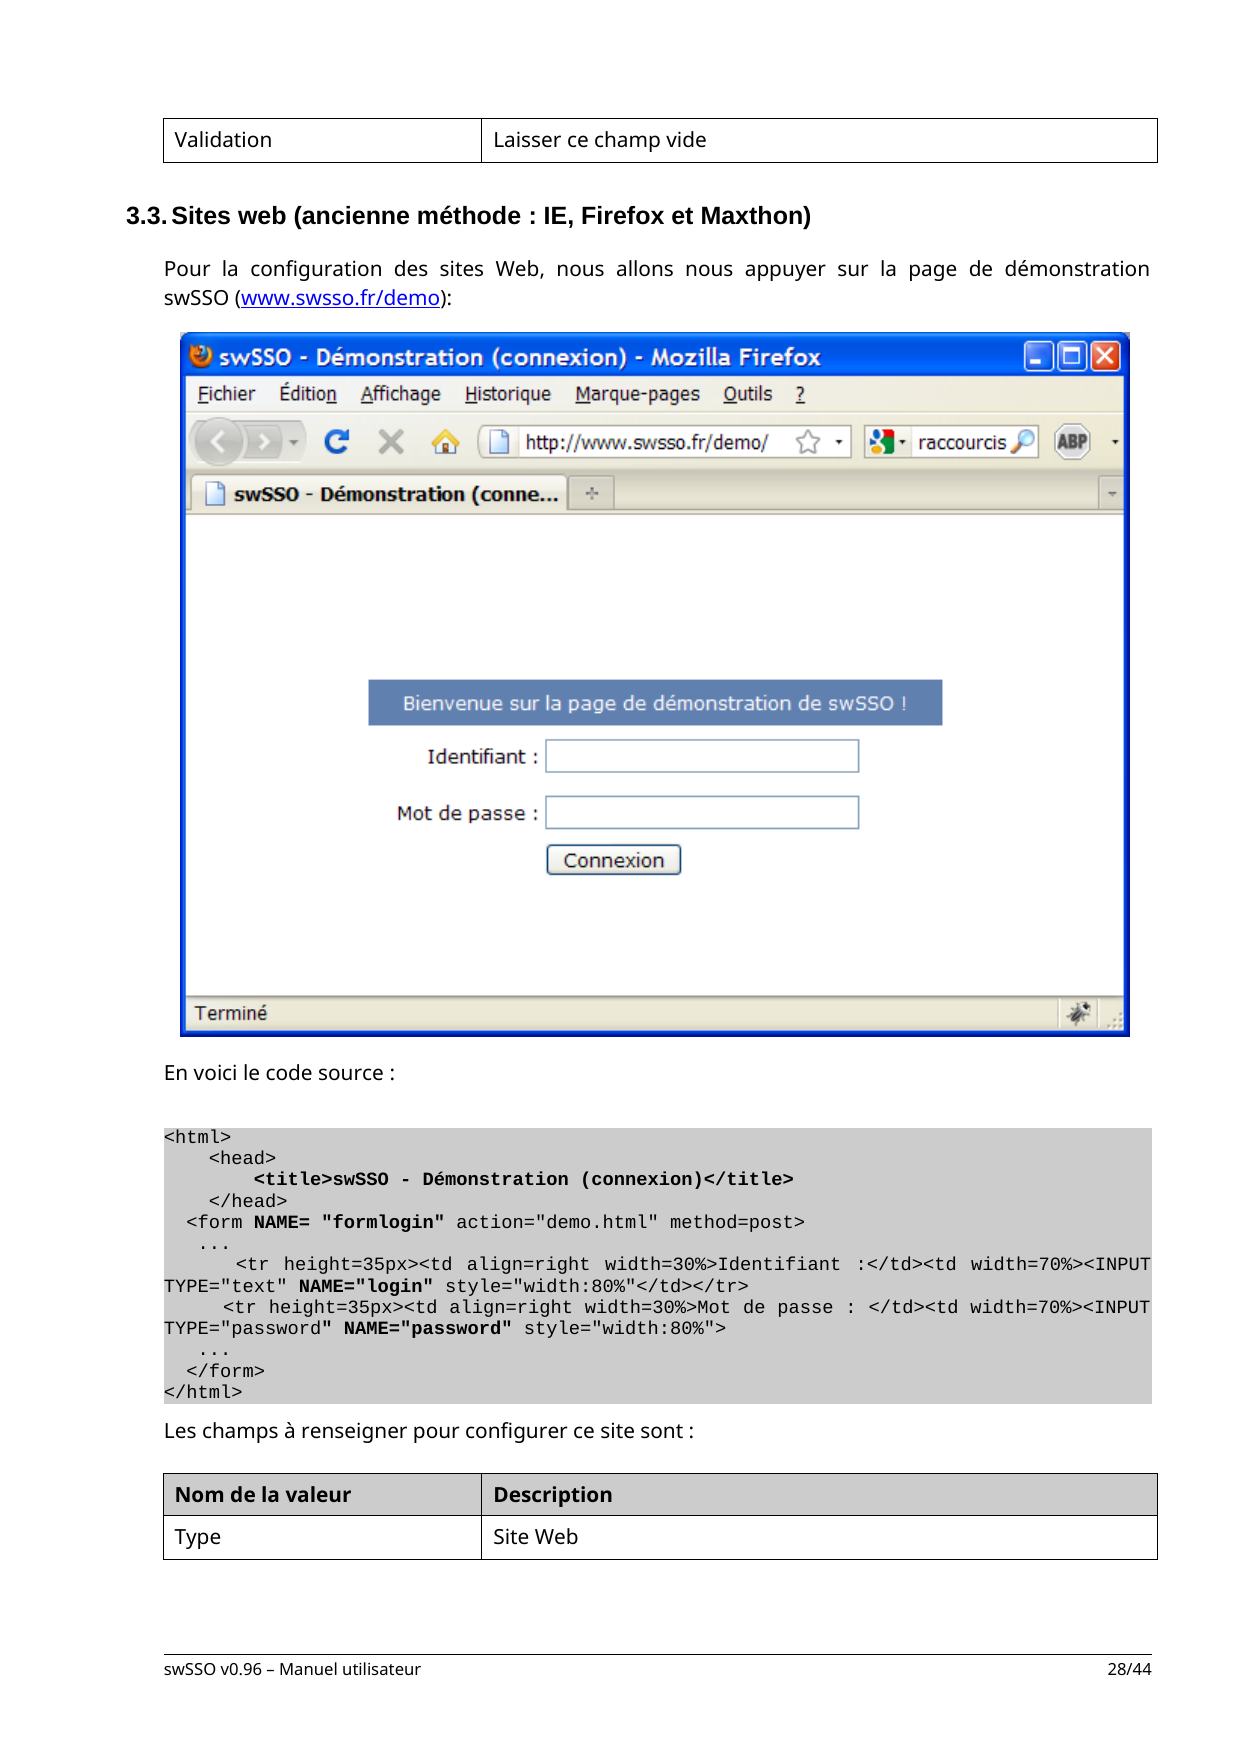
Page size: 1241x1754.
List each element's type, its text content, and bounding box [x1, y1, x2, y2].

table_cell Site Web [482, 1516, 1157, 1559]
text <form NAME= "formlogin" action="demo.html" method=post> [164, 1213, 1152, 1234]
text ... [164, 1340, 1152, 1361]
table_header Description [482, 1474, 1157, 1515]
text <tr height=35px><td align=right width=30%>Mot de passe : </td><td width=70%><INPUT TYPE="password" NAME="password" style="width:80%"> [164, 1298, 1152, 1340]
table_cell Validation [164, 119, 481, 162]
text ... [164, 1234, 1152, 1255]
text </form> [164, 1361, 1152, 1383]
text </head> [164, 1191, 1152, 1213]
subtitle Sites web (ancienne méthode : IE, Firefox et Maxthon) [126, 201, 1152, 229]
text Pour la configuration des sites Web, nous allons nous appuyer sur la page de démonstration swSSO (www.swsso.fr/demo): [164, 254, 1152, 311]
text En voici le code source : [164, 1058, 1152, 1087]
text <tr height=35px><td align=right width=30%>Identifiant :</td><td width=70%><INPUT TYPE="text" NAME="login" style="width:80%"</td></tr> [164, 1255, 1152, 1298]
text <head> [164, 1149, 1152, 1170]
text Les champs à renseigner pour configurer ce site sont : [164, 1416, 1152, 1445]
table_header Nom de la valeur [164, 1474, 481, 1515]
text <title>swSSO - Démonstration (connexion)</title> [164, 1170, 1152, 1191]
table_cell Laisser ce champ vide [482, 119, 1157, 162]
text <html> [164, 1128, 1152, 1149]
picture [180, 332, 1130, 1037]
table_cell Type [164, 1516, 481, 1559]
text </html> [164, 1383, 1152, 1404]
